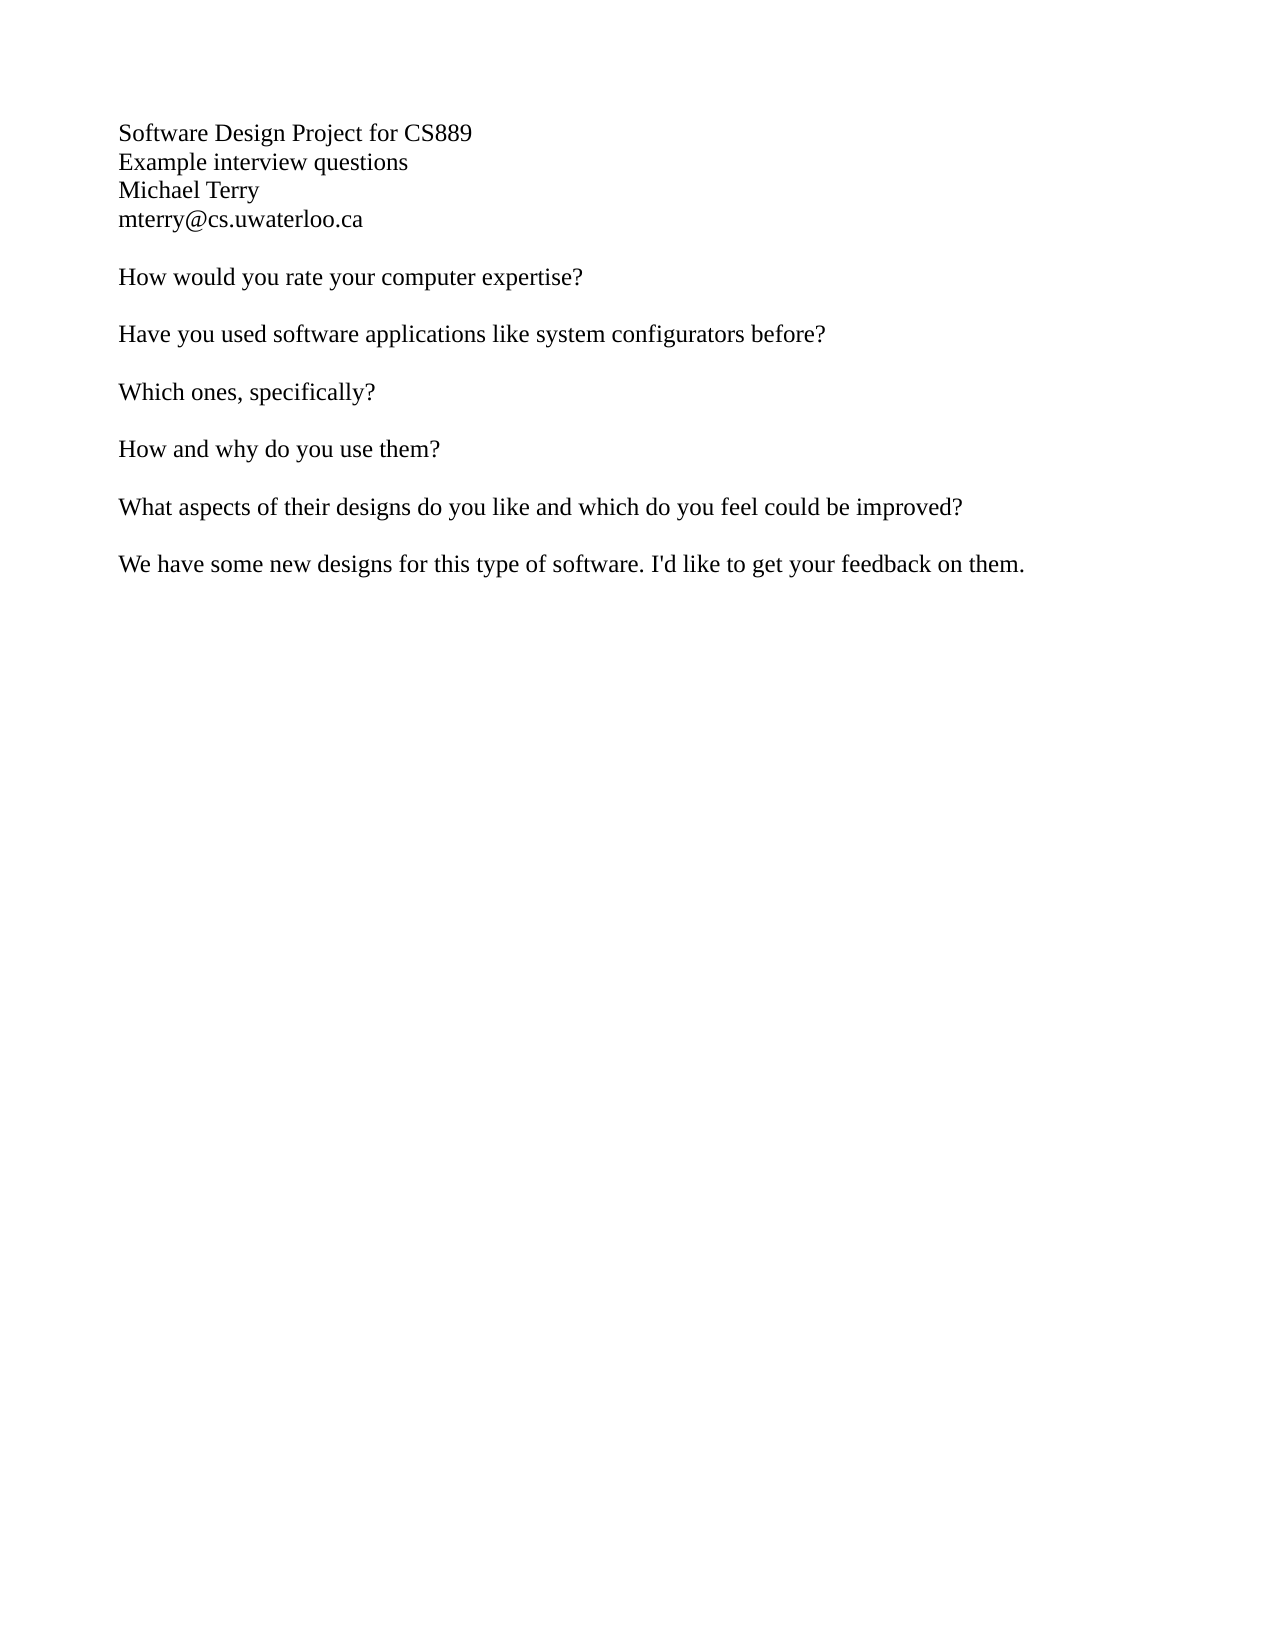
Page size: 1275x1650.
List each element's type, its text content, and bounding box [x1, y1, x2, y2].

text Software Design Project for CS889 Example interview questions Michael Terry mterry@cs.uwaterloo.ca [118, 118, 1157, 233]
text We have some new designs for this type of software. I'd like to get your feedback on them. [118, 549, 1157, 578]
text How would you rate your computer expertise? [118, 262, 1157, 291]
text Have you used software applications like system configurators before? [118, 319, 1157, 348]
text What aspects of their designs do you like and which do you feel could be improved? [118, 492, 1157, 521]
text Which ones, specifically? [118, 377, 1157, 406]
text How and why do you use them? [118, 434, 1157, 463]
